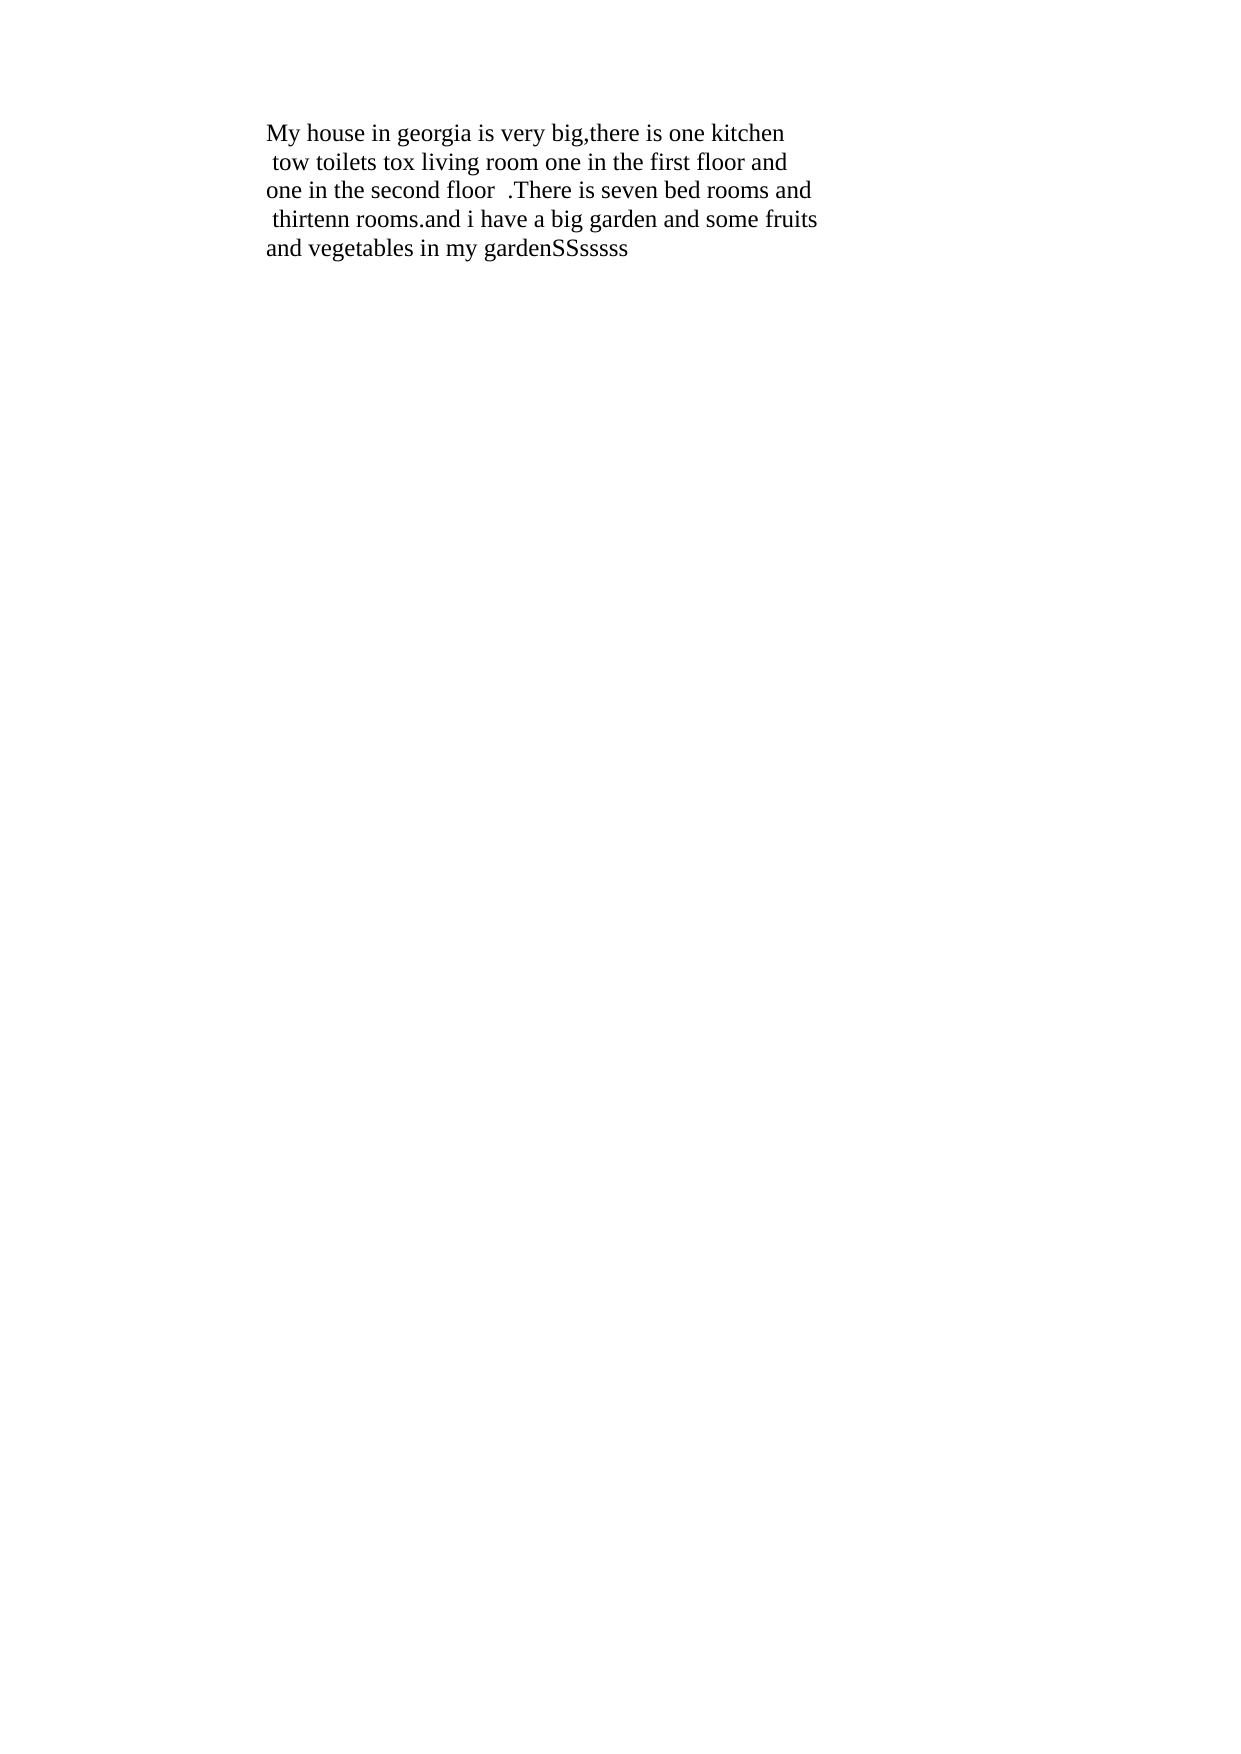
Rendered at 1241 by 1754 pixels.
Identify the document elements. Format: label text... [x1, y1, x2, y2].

text tow toilets tox living room one in the first floor and [118, 147, 1122, 176]
text one in the second floor .There is seven bed rooms and [118, 176, 1122, 204]
text My house in georgia is very big,there is one kitchen [118, 118, 1122, 147]
text and vegetables in my gardenSSsssss [118, 233, 1122, 262]
text thirtenn rooms.and i have a big garden and some fruits [118, 204, 1122, 233]
